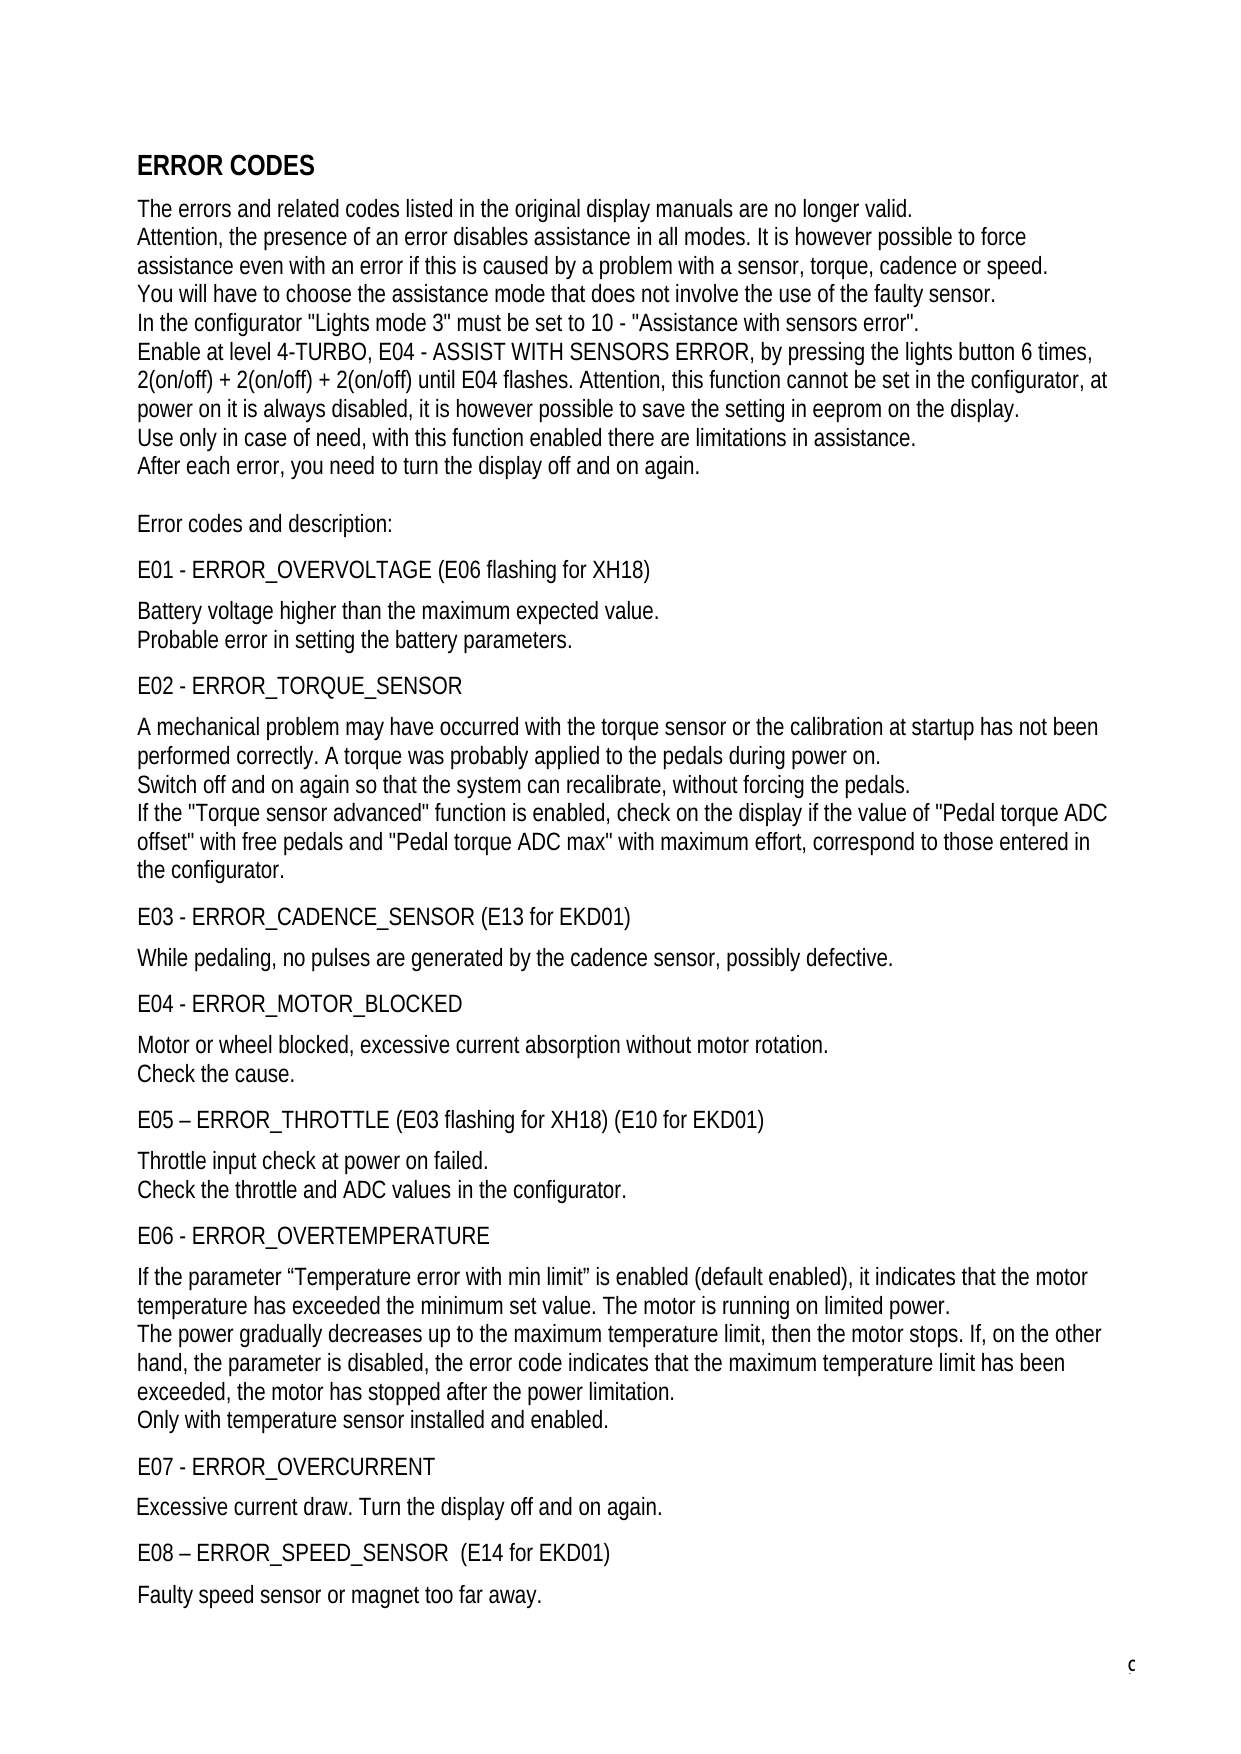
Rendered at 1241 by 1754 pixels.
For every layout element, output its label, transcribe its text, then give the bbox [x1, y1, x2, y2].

text E01 - ERROR_OVERVOLTAGE (E06 flashing for XH18) [137, 555, 1125, 584]
text Switch off and on again so that the system can recalibrate, without forcing the pedals. [137, 769, 1125, 798]
text Probable error in setting the battery parameters. [137, 625, 1125, 653]
text Only with temperature sensor installed and enabled. [137, 1405, 1125, 1434]
text ERROR CODES [137, 148, 1125, 181]
text Throttle input check at power on failed. [137, 1146, 1125, 1174]
text Motor or wheel blocked, excessive current absorption without motor rotation. [137, 1031, 1125, 1059]
text Check the cause. [137, 1059, 1125, 1088]
text E08 – ERROR_SPEED_SENSOR (E14 for EKD01) [137, 1538, 1125, 1567]
text Use only in case of need, with this function enabled there are limitations in assistance. [137, 423, 1125, 451]
text Battery voltage higher than the maximum expected value. [137, 596, 1125, 625]
text E06 - ERROR_OVERTEMPERATURE [137, 1221, 1125, 1249]
text Enable at level 4-TURBO, E04 - ASSIST WITH SENSORS ERROR, by pressing the lights button 6 times, 2(on/off) + 2(on/off) + 2(on/off) until E04 flashes. Attention, this function cannot be set in the configurator, at power on it is always disabled, it is however possible to save the setting in eeprom on the display. [137, 337, 1125, 423]
text E05 – ERROR_THROTTLE (E03 flashing for XH18) (E10 for EKD01) [137, 1106, 1125, 1134]
text If the "Torque sensor advanced" function is enabled, check on the display if the value of "Pedal torque ADC offset" with free pedals and "Pedal torque ADC max" with maximum effort, correspond to those entered in the configurator. [137, 798, 1125, 884]
text After each error, you need to turn the display off and on again. [137, 451, 1125, 480]
text You will have to choose the assistance mode that does not involve the use of the faulty sensor. [137, 279, 1125, 308]
text In the configurator "Lights mode 3" must be set to 10 - "Assistance with sensors error". [137, 308, 1125, 337]
text If the parameter “Temperature error with min limit” is enabled (default enabled), it indicates that the motor temperature has exceeded the minimum set value. The motor is running on limited power. [137, 1262, 1125, 1319]
text E07 - ERROR_OVERCURRENT [137, 1452, 1125, 1480]
text Error codes and description: [137, 509, 1125, 537]
text Faulty speed sensor or magnet too far away. [137, 1579, 1125, 1608]
text Check the throttle and ADC values ​​in the configurator. [137, 1174, 1125, 1203]
text The power gradually decreases up to the maximum temperature limit, then the motor stops. If, on the other hand, the parameter is disabled, the error code indicates that the maximum temperature limit has been exceeded, the motor has stopped after the power limitation. [137, 1319, 1125, 1405]
text While pedaling, no pulses are generated by the cadence sensor, possibly defective. [137, 943, 1125, 972]
text Attention, the presence of an error disables assistance in all modes. It is however possible to force assistance even with an error if this is caused by a problem with a sensor, torque, cadence or speed. [137, 222, 1125, 279]
text E04 - ERROR_MOTOR_BLOCKED [137, 989, 1125, 1018]
text E02 - ERROR_TORQUE_SENSOR [137, 671, 1125, 700]
text Excessive current draw. Turn the display off and on again. [136, 1492, 1125, 1521]
text E03 - ERROR_CADENCE_SENSOR (E13 for EKD01) [137, 902, 1125, 931]
text The errors and related codes listed in the original display manuals are no longer valid. [137, 193, 1125, 222]
text A mechanical problem may have occurred with the torque sensor or the calibration at startup has not been performed correctly. A torque was probably applied to the pedals during power on. [137, 712, 1125, 769]
